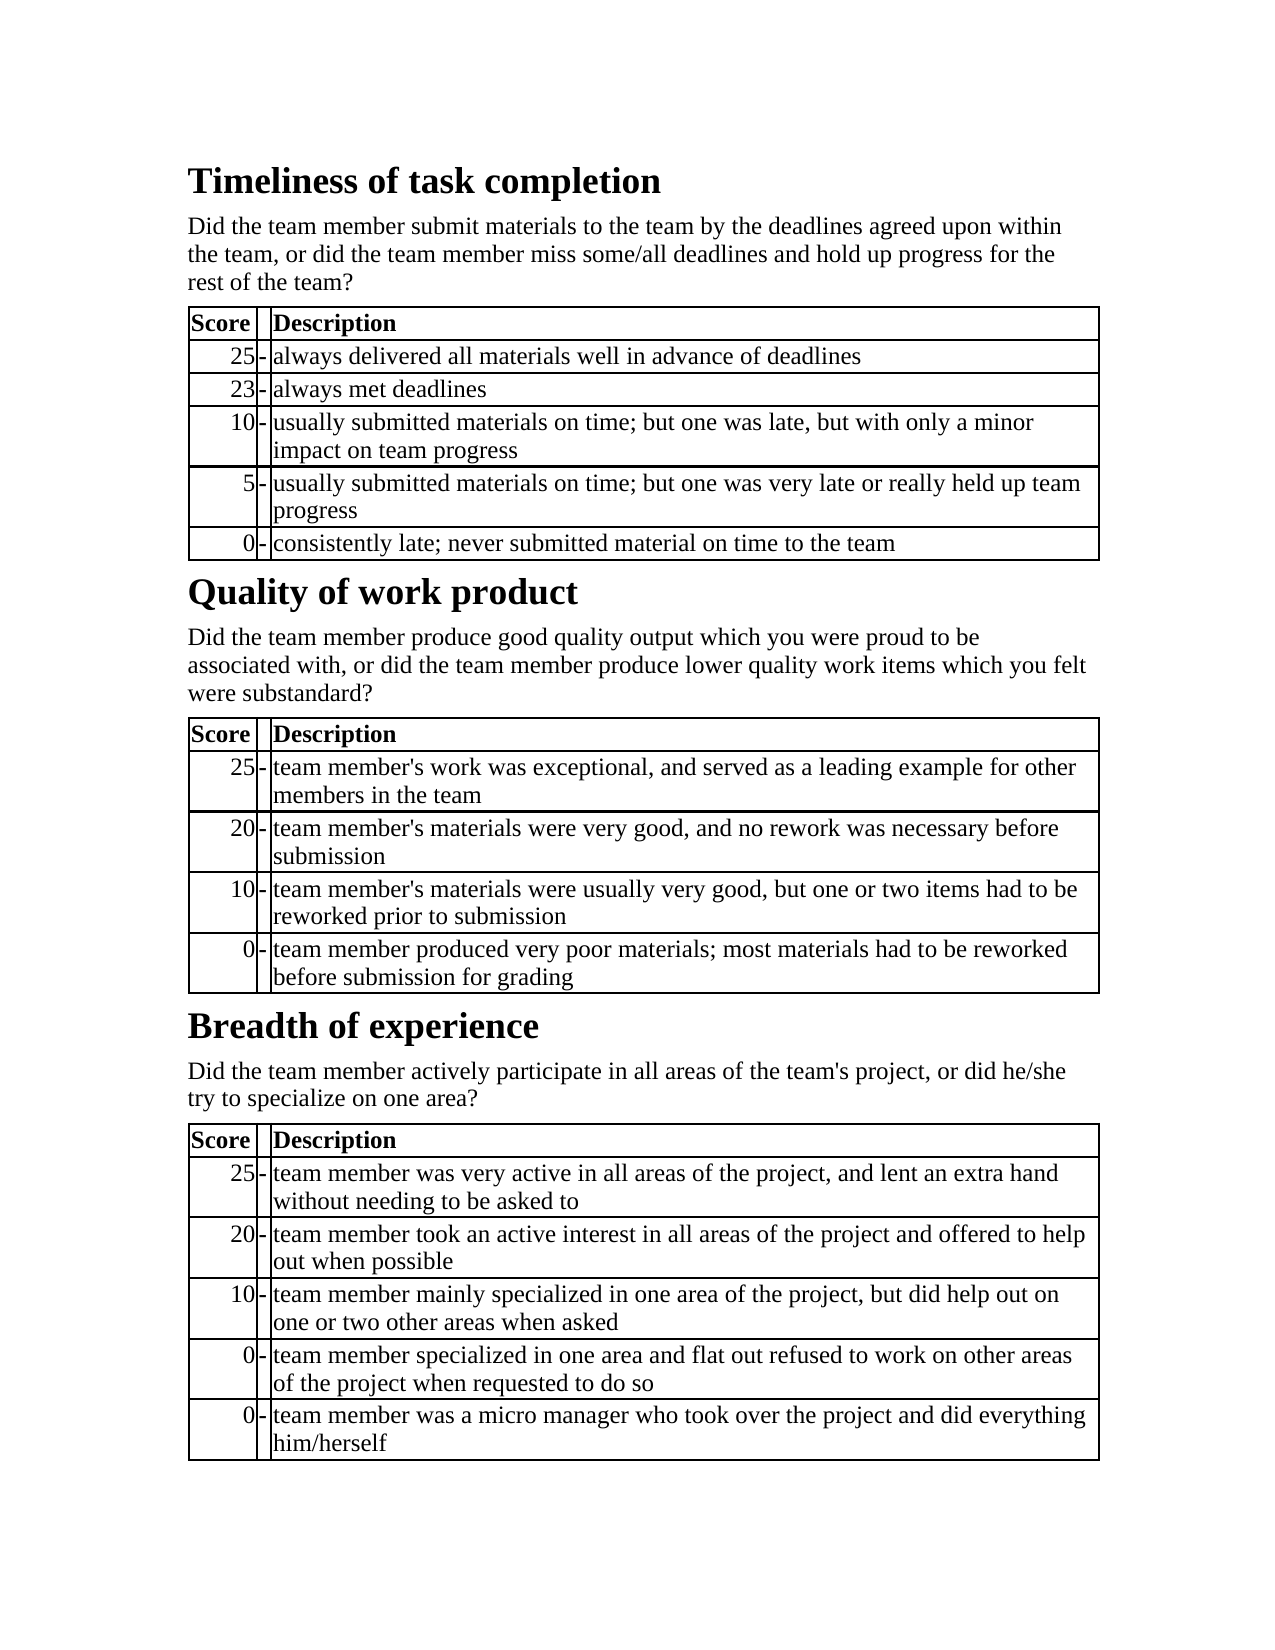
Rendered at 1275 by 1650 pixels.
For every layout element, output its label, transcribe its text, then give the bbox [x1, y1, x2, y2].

table_cell team member produced very poor materials; most materials had to be reworked before submission for grading [272, 934, 1098, 992]
subtitle Quality of work product [187, 571, 1087, 613]
table_cell 5 [190, 468, 256, 526]
table_cell - [258, 341, 270, 372]
table_cell 25 [190, 752, 256, 810]
table_cell team member was a micro manager who took over the project and did everything him/herself [272, 1400, 1098, 1459]
table_header Score [190, 308, 256, 339]
table_cell - [258, 468, 270, 526]
table_cell team member was very active in all areas of the project, and lent an extra hand without needing to be asked to [272, 1158, 1098, 1216]
table_cell 10 [190, 1279, 256, 1337]
table_cell - [258, 1279, 270, 1337]
subtitle Breadth of experience [187, 1005, 1087, 1046]
table_header Description [272, 308, 1098, 339]
text Did the team member submit materials to the team by the deadlines agreed upon within the team, or did the team member miss some/all deadlines and hold up progress for the rest of the team? [187, 212, 1087, 296]
table_cell - [258, 934, 270, 992]
table_cell 10 [190, 873, 256, 932]
table_cell - [258, 1158, 270, 1216]
table_cell 25 [190, 1158, 256, 1216]
table_cell - [258, 374, 270, 405]
text Did the team member actively participate in all areas of the team's project, or did he/she try to specialize on one area? [187, 1057, 1087, 1112]
table_cell 0 [190, 1400, 256, 1459]
table_cell 0 [190, 1340, 256, 1398]
table_header Description [272, 1125, 1098, 1156]
table_header Description [272, 719, 1098, 750]
table_header [258, 1125, 270, 1156]
table_cell - [258, 1340, 270, 1398]
table_cell 23 [190, 374, 256, 405]
table_cell - [258, 1400, 270, 1459]
table_cell team member specialized in one area and flat out refused to work on other areas of the project when requested to do so [272, 1340, 1098, 1398]
table_cell team member's materials were usually very good, but one or two items had to be reworked prior to submission [272, 873, 1098, 932]
table_cell - [258, 752, 270, 810]
table_cell 20 [190, 813, 256, 871]
table_cell 0 [190, 528, 256, 559]
table_cell - [258, 813, 270, 871]
table_cell 20 [190, 1218, 256, 1277]
text Did the team member produce good quality output which you were proud to be associated with, or did the team member produce lower quality work items which you felt were substandard? [187, 623, 1087, 706]
table_header [258, 308, 270, 339]
table_cell 10 [190, 407, 256, 465]
table_header [258, 719, 270, 750]
table_cell team member's materials were very good, and no rework was necessary before submission [272, 813, 1098, 871]
table_header Score [190, 719, 256, 750]
table_cell 25 [190, 341, 256, 372]
table_cell team member took an active interest in all areas of the project and offered to help out when possible [272, 1218, 1098, 1277]
table_cell always delivered all materials well in advance of deadlines [272, 341, 1098, 372]
table_cell consistently late; never submitted material on time to the team [272, 528, 1098, 559]
table_cell team member mainly specialized in one area of the project, but did help out on one or two other areas when asked [272, 1279, 1098, 1337]
table_cell usually submitted materials on time; but one was very late or really held up team progress [272, 468, 1098, 526]
table_cell - [258, 407, 270, 465]
table_cell 0 [190, 934, 256, 992]
subtitle Timeliness of task completion [187, 160, 1087, 202]
table_cell team member's work was exceptional, and served as a leading example for other members in the team [272, 752, 1098, 810]
table_cell usually submitted materials on time; but one was late, but with only a minor impact on team progress [272, 407, 1098, 465]
table_cell - [258, 1218, 270, 1277]
table_cell always met deadlines [272, 374, 1098, 405]
table_cell - [258, 528, 270, 559]
table_cell - [258, 873, 270, 932]
table_header Score [190, 1125, 256, 1156]
